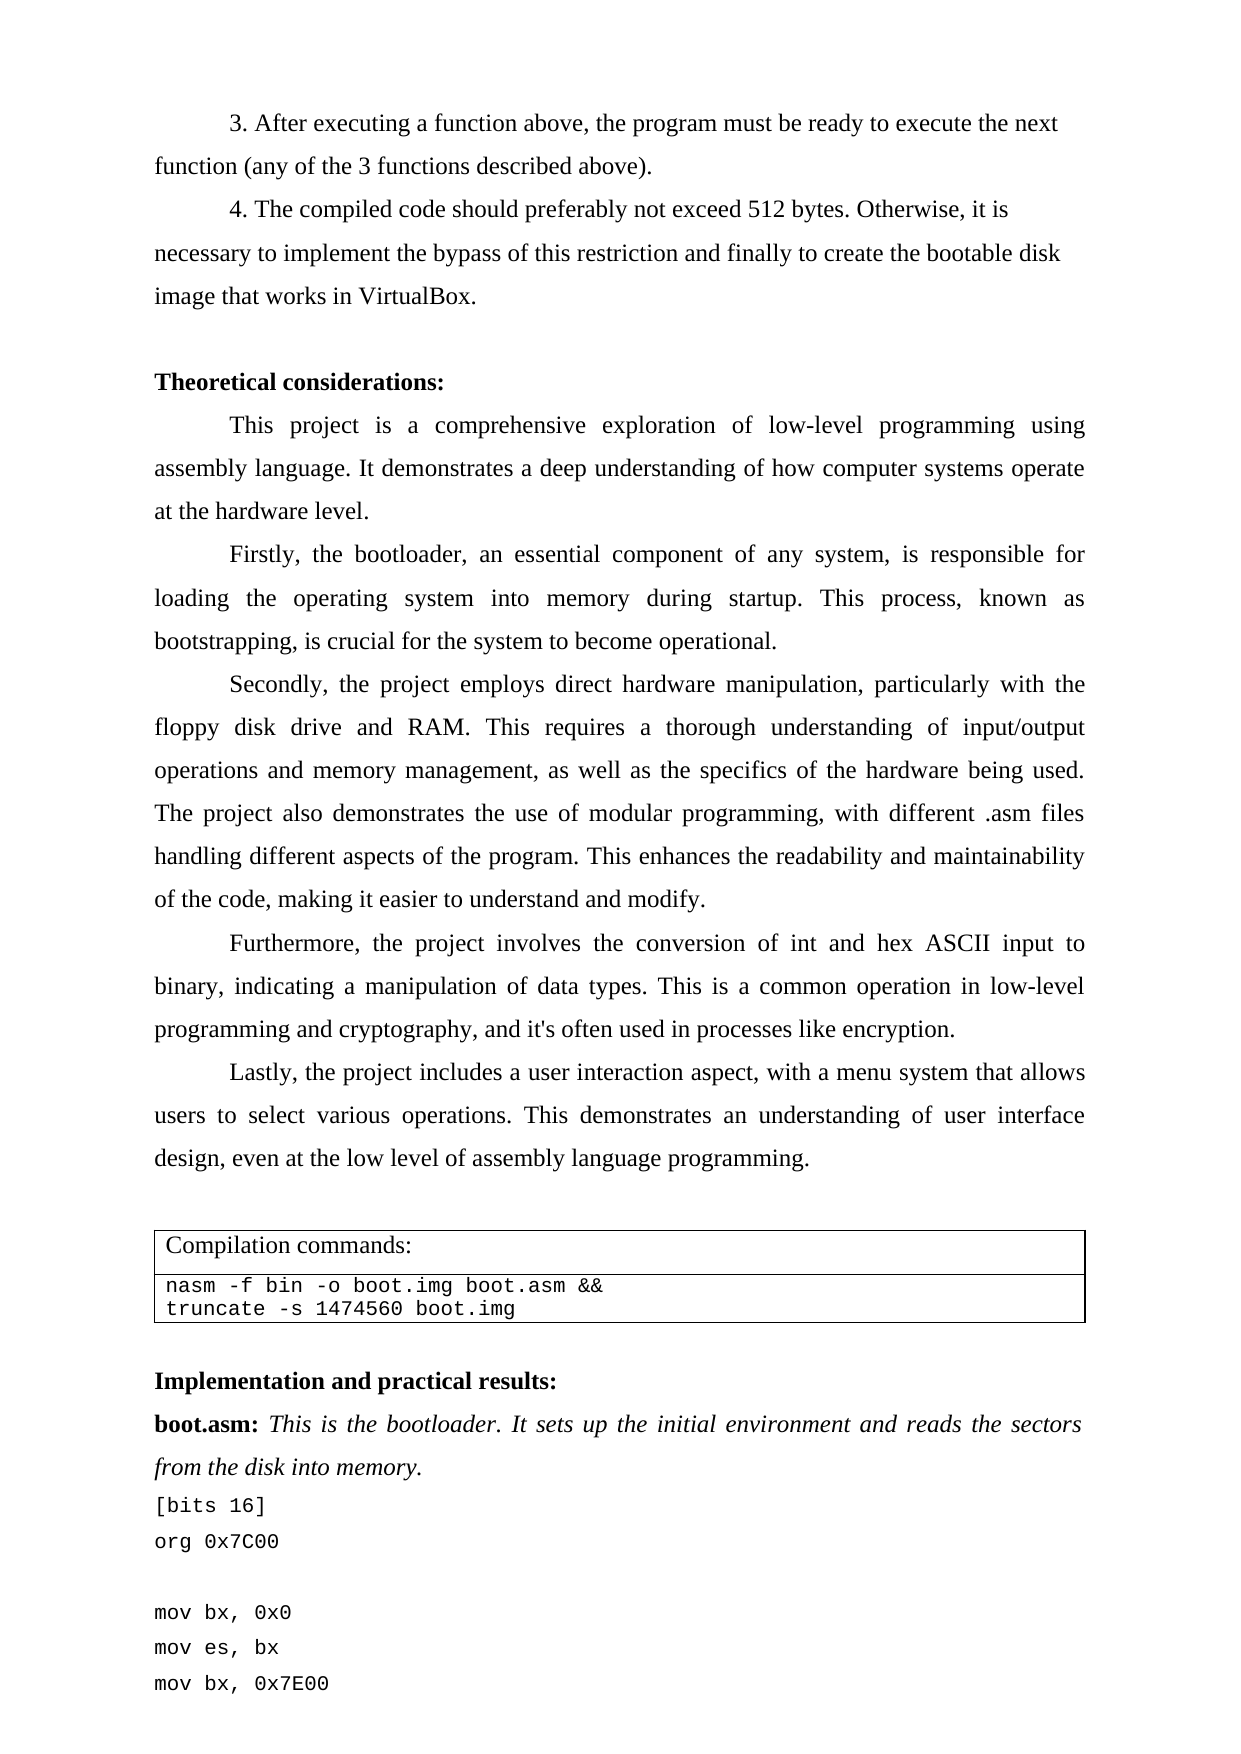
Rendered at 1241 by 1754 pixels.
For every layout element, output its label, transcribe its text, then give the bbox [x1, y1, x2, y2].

table_cell nasm -f bin -o boot.img boot.asm && truncate -s 1474560 boot.img [155, 1275, 1084, 1322]
text Lastly, the project includes a user interaction aspect, with a menu system that allows users to select various operations. This demonstrates an understanding of user interface design, even at the low level of assembly language programming. [154, 1057, 1086, 1172]
text 4. The compiled code should preferably not exceed 512 bytes. Otherwise, it is necessary to implement the bypass of this restriction and finally to create the bootable disk image that works in VirtualBox. [154, 194, 1086, 309]
text Secondly, the project employs direct hardware manipulation, particularly with the floppy disk drive and RAM. This requires a thorough understanding of input/output operations and memory management, as well as the specifics of the hardware being used. The project also demonstrates the use of modular programming, with different .asm files handling different aspects of the program. This enhances the readability and maintainability of the code, making it easier to understand and modify. [154, 669, 1086, 913]
text mov bx, 0x7E00 [154, 1673, 1086, 1696]
text Implementation and practical results: [154, 1366, 1086, 1395]
text org 0x7C00 [154, 1531, 1086, 1554]
text This project is a comprehensive exploration of low-level programming using assembly language. It demonstrates a deep understanding of how computer systems operate at the hardware level. [154, 410, 1086, 525]
text Furthermore, the project involves the conversion of int and hex ASCII input to binary, indicating a manipulation of data types. This is a common operation in low-level programming and cryptography, and it's often used in processes like encryption. [154, 928, 1086, 1043]
text Theoretical considerations: [154, 367, 1086, 396]
text boot.asm: This is the bootloader. It sets up the initial environment and reads the sectors from the disk into memory. [154, 1409, 1086, 1481]
text mov es, bx [154, 1637, 1086, 1661]
text Firstly, the bootloader, an essential component of any system, is responsible for loading the operating system into memory during startup. This process, known as bootstrapping, is crucial for the system to become operational. [154, 539, 1086, 654]
text [bits 16] [154, 1496, 1086, 1519]
text 3. After executing a function above, the program must be ready to execute the next function (any of the 3 functions described above). [154, 108, 1086, 180]
text mov bx, 0x0 [154, 1602, 1086, 1625]
table_header Compilation commands: [155, 1231, 1084, 1274]
